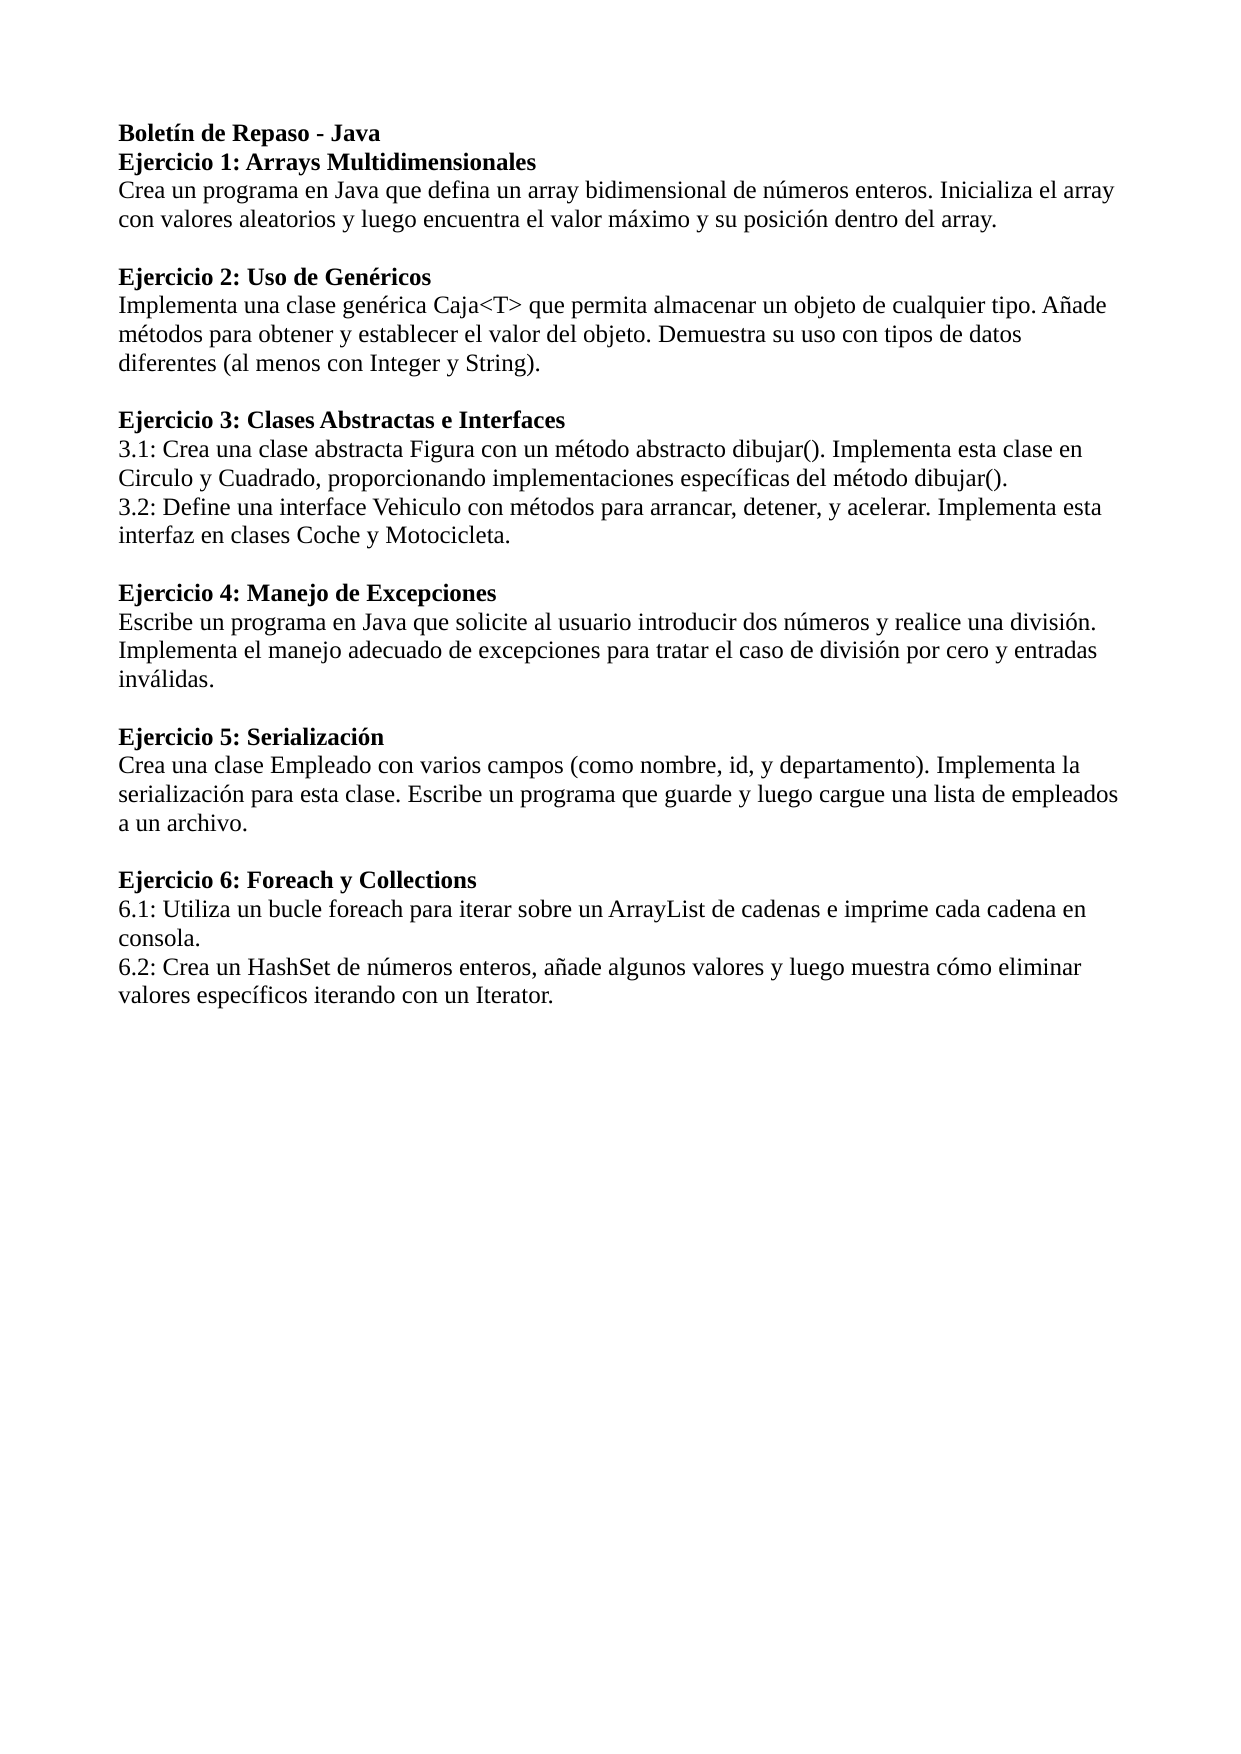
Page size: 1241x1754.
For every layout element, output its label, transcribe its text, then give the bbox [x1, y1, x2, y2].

text 3.1: Crea una clase abstracta Figura con un método abstracto dibujar(). Implementa esta clase en Circulo y Cuadrado, proporcionando implementaciones específicas del método dibujar(). [118, 434, 1122, 492]
text 3.2: Define una interface Vehiculo con métodos para arrancar, detener, y acelerar. Implementa esta interfaz en clases Coche y Motocicleta. [118, 492, 1122, 549]
text Escribe un programa en Java que solicite al usuario introducir dos números y realice una división. Implementa el manejo adecuado de excepciones para tratar el caso de división por cero y entradas inválidas. [118, 607, 1122, 693]
text Implementa una clase genérica Caja<T> que permita almacenar un objeto de cualquier tipo. Añade métodos para obtener y establecer el valor del objeto. Demuestra su uso con tipos de datos diferentes (al menos con Integer y String). [118, 291, 1122, 377]
text Ejercicio 5: Serialización [118, 722, 1122, 751]
text Ejercicio 2: Uso de Genéricos [118, 262, 1122, 291]
text Crea una clase Empleado con varios campos (como nombre, id, y departamento). Implementa la serialización para esta clase. Escribe un programa que guarde y luego cargue una lista de empleados a un archivo. [118, 751, 1122, 837]
text Ejercicio 1: Arrays Multidimensionales [118, 147, 1122, 176]
text Crea un programa en Java que defina un array bidimensional de números enteros. Inicializa el array con valores aleatorios y luego encuentra el valor máximo y su posición dentro del array. [118, 176, 1122, 233]
text Ejercicio 4: Manejo de Excepciones [118, 578, 1122, 607]
text Ejercicio 6: Foreach y Collections [118, 866, 1122, 894]
text Boletín de Repaso - Java [118, 118, 1122, 147]
text 6.1: Utiliza un bucle foreach para iterar sobre un ArrayList de cadenas e imprime cada cadena en consola. [118, 894, 1122, 952]
text 6.2: Crea un HashSet de números enteros, añade algunos valores y luego muestra cómo eliminar valores específicos iterando con un Iterator. [118, 952, 1122, 1009]
text Ejercicio 3: Clases Abstractas e Interfaces [118, 406, 1122, 434]
